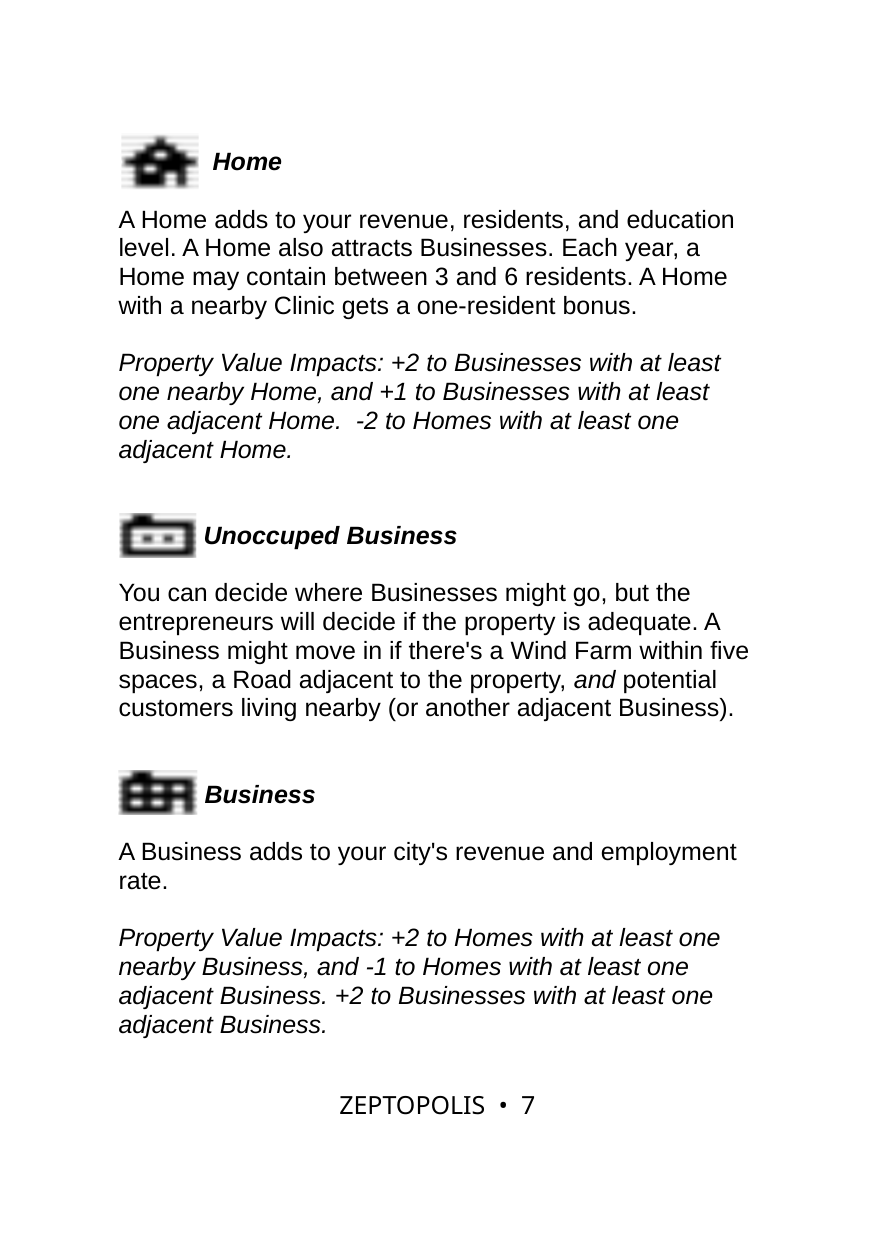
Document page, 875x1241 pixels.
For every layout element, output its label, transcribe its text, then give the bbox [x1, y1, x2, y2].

text A Home adds to your revenue, residents, and education level. A Home also attracts Businesses. Each year, a Home may contain between 3 and 6 residents. A Home with a nearby Clinic gets a one-resident bonus. [118, 204, 756, 319]
picture [119, 513, 197, 558]
text A Business adds to your city's revenue and employment rate. [118, 837, 756, 894]
picture [121, 133, 199, 190]
text Unoccuped Business [197, 521, 756, 549]
text Property Value Impacts: +2 to Homes with at least one nearby Business, and -1 to Homes with at least one adjacent Business. +2 to Businesses with at least one adjacent Business. [118, 923, 756, 1038]
text You can decide where Businesses might go, but the entrepreneurs will decide if the property is adequate. A Business might move in if there's a Wind Farm within five spaces, a Road adjacent to the property, and potential customers living nearby (or another adjacent Business). [118, 578, 756, 722]
text Business [198, 779, 756, 808]
text Home [199, 147, 756, 176]
picture [118, 770, 198, 815]
text Property Value Impacts: +2 to Businesses with at least one nearby Home, and +1 to Businesses with at least one adjacent Home. -2 to Homes with at least one adjacent Home. [118, 348, 756, 463]
